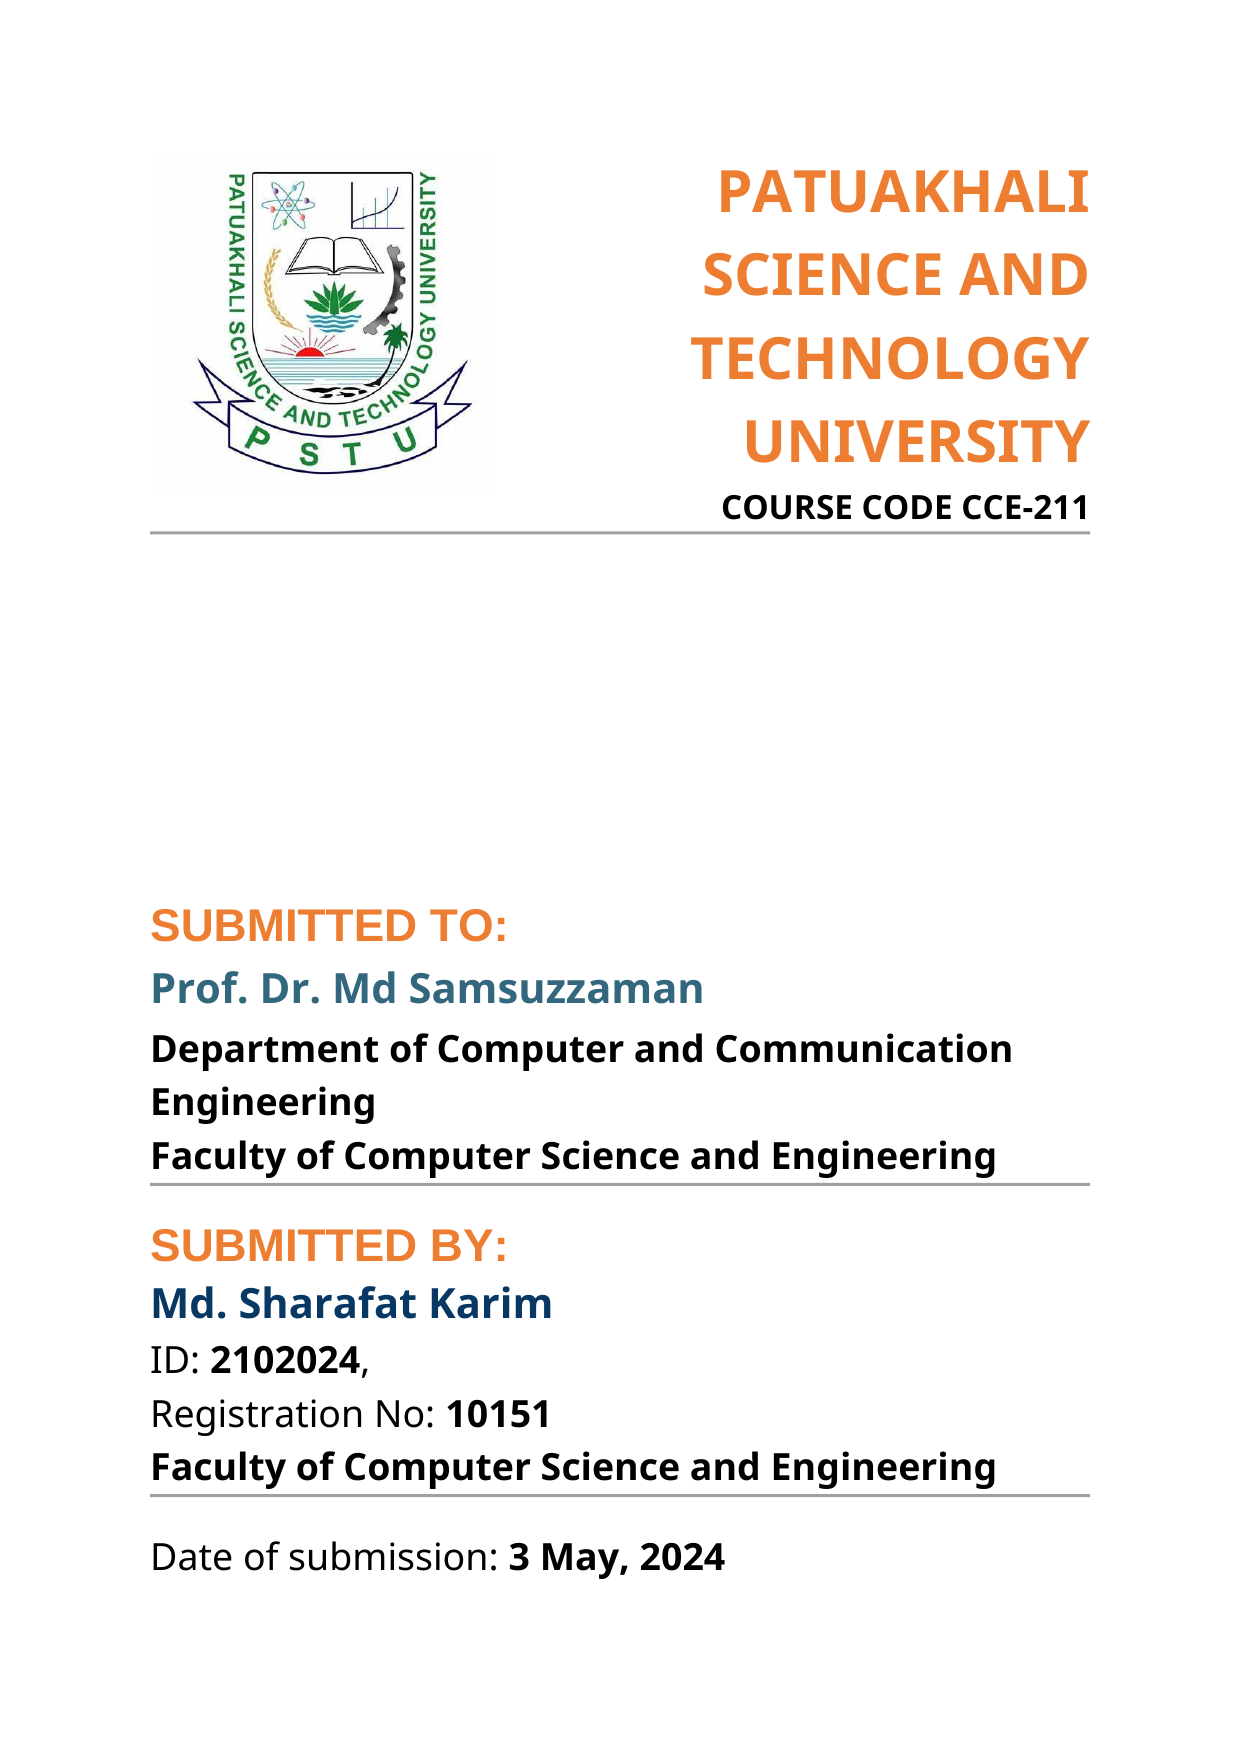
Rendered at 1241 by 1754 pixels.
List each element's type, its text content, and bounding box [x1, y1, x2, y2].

subtitle Department of Computer and Communication Engineering [150, 1022, 1090, 1127]
text Registration No: 10151 [150, 1387, 1090, 1438]
text SUBMITTED TO: [150, 899, 1090, 952]
subtitle Prof. Dr. Md Samsuzzaman [150, 958, 1090, 1015]
text SUBMITTED BY: [150, 1218, 1090, 1271]
text Faculty of Computer Science and Engineering [150, 1441, 1090, 1492]
text Faculty of Computer Science and Engineering [150, 1129, 1090, 1180]
picture [154, 152, 496, 493]
text Md. Sharafat Karim [150, 1274, 1090, 1331]
text COURSE CODE CCE-211 [150, 484, 1090, 529]
text ID: 2102024, [150, 1333, 1090, 1384]
text PATUAKHALI SCIENCE AND TECHNOLOGY UNIVERSITY [150, 150, 1090, 480]
text Date of submission: 3 May, 2024 [150, 1530, 1090, 1581]
